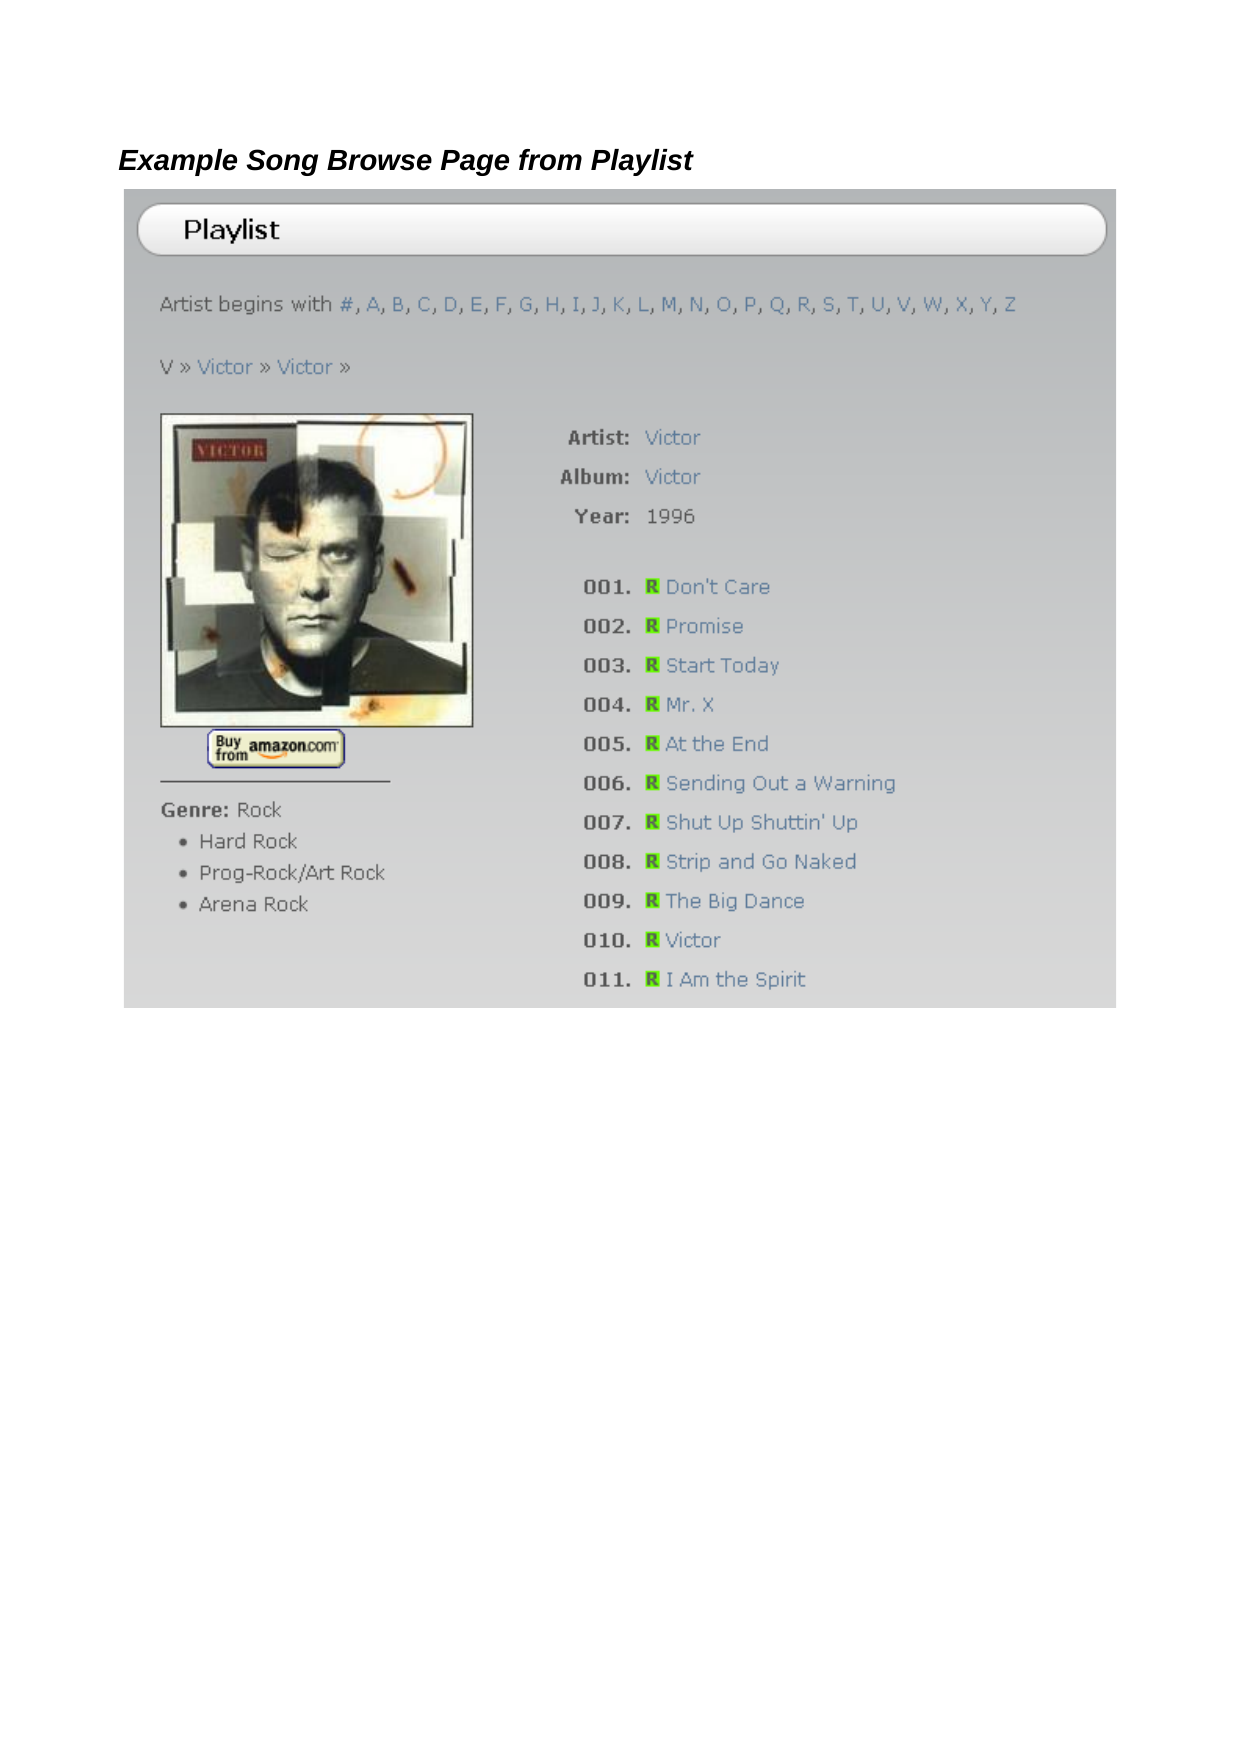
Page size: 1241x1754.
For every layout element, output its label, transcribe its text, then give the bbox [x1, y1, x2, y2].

subtitle Example Song Browse Page from Playlist [118, 143, 1122, 177]
